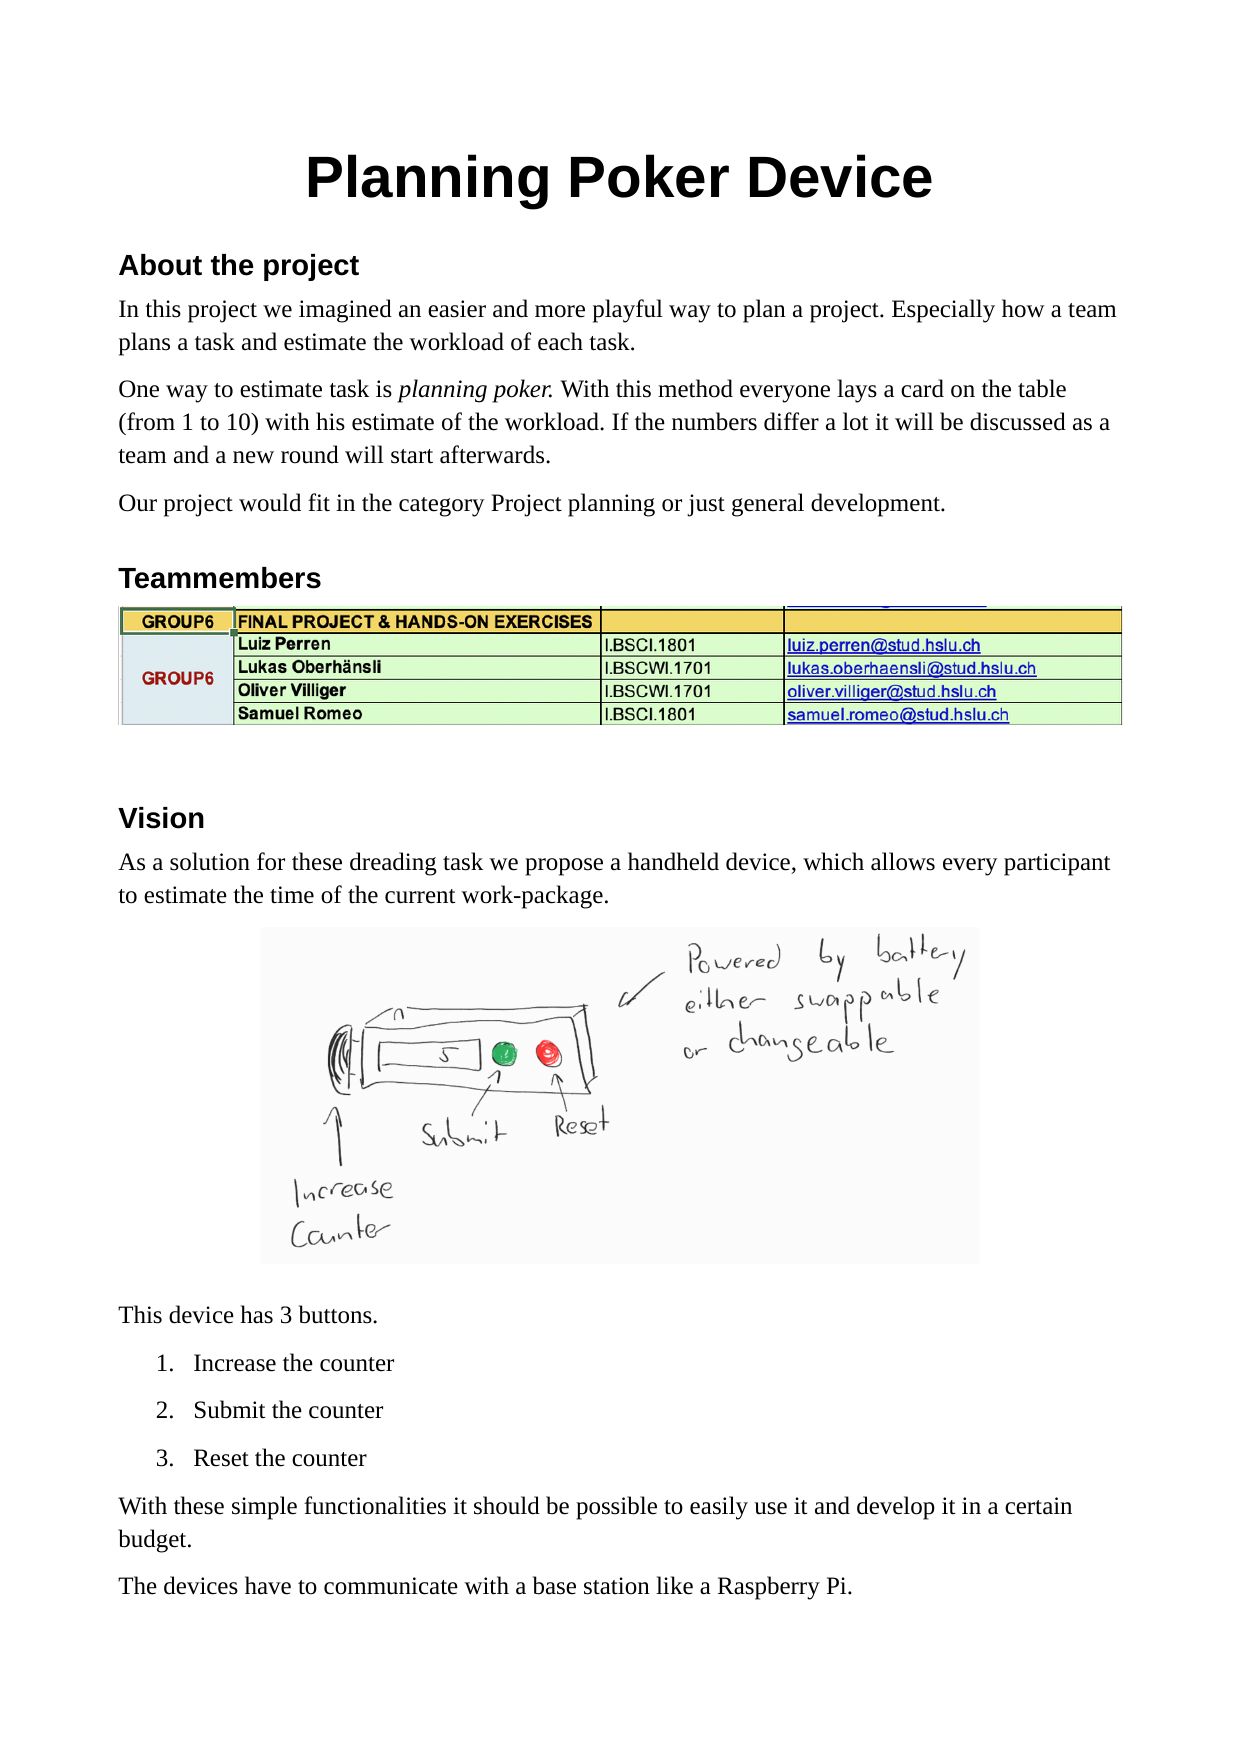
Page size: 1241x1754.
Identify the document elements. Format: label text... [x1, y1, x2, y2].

list Submit the counter [156, 1396, 1122, 1424]
list Reset the counter [156, 1443, 1122, 1472]
text As a solution for these dreading task we propose a handheld device, which allows every participant to estimate the time of the current work-package. [118, 847, 1122, 909]
text The devices have to communicate with a base station like a Raspberry Pi. [118, 1571, 1122, 1600]
picture [118, 606, 1123, 725]
text This device has 3 buttons. [118, 928, 1122, 1329]
list Increase the counter [156, 1348, 1122, 1377]
text With these simple functionalities it should be possible to easily use it and develop it in a certain budget. [118, 1491, 1122, 1553]
text One way to estimate task is planning poker. With this method everyone lays a card on the table (from 1 to 10) with his estimate of the workload. If the numbers differ a lot it will be discussed as a team and a new round will start afterwards. [118, 374, 1122, 469]
picture [260, 927, 980, 1264]
text Our project would fit in the category Project planning or just general development. [118, 488, 1122, 517]
subtitle About the project [118, 248, 1122, 281]
title Planning Poker Device [118, 143, 1122, 210]
subtitle Vision [118, 801, 1122, 834]
text In this project we imagined an easier and more playful way to plan a project. Especially how a team plans a task and estimate the workload of each task. [118, 294, 1122, 356]
subtitle Teammembers [118, 561, 1122, 594]
